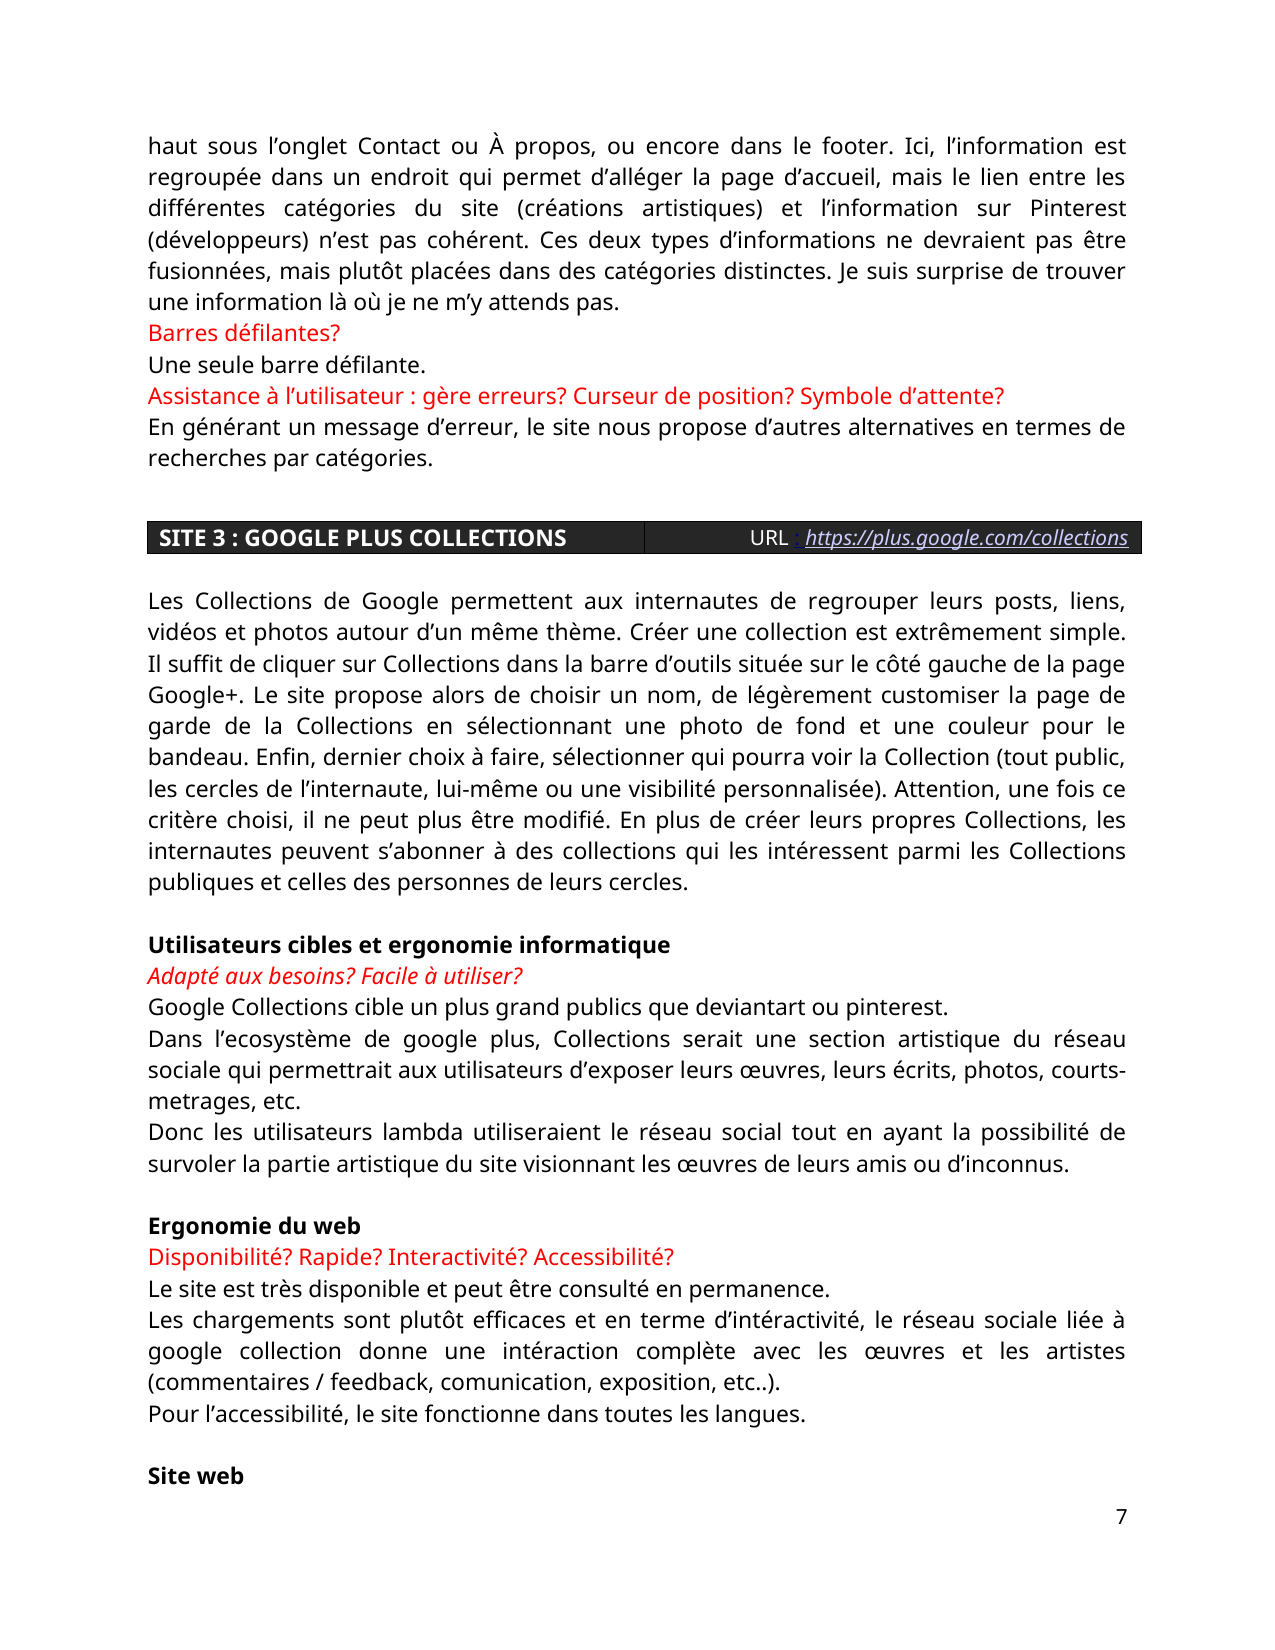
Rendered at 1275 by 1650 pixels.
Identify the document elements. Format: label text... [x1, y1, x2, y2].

text Utilisateurs cibles et ergonomie informatique [148, 929, 1127, 960]
text Une seule barre défilante. [148, 349, 1127, 380]
text Barres défilantes? [148, 317, 1127, 349]
text Site web [148, 1460, 1127, 1491]
table_header URL : https://plus.google.com/collections [645, 522, 1141, 553]
text Pour l’accessibilité, le site fonctionne dans toutes les langues. [148, 1398, 1127, 1429]
text Adapté aux besoins? Facile à utiliser? [148, 960, 1127, 991]
table_header SITE 3 : GOOGLE PLUS COLLECTIONS [148, 522, 644, 553]
text Les chargements sont plutôt efficaces et en terme d’intéractivité, le réseau sociale liée à google collection donne une intéraction complète avec les œuvres et les artistes (commentaires / feedback, comunication, exposition, etc..). [148, 1304, 1127, 1398]
text haut sous l’onglet Contact ou À propos, ou encore dans le footer. Ici, l’information est regroupée dans un endroit qui permet d’alléger la page d’accueil, mais le lien entre les différentes catégories du site (créations artistiques) et l’information sur Pinterest (développeurs) n’est pas cohérent. Ces deux types d’informations ne devraient pas être fusionnées, mais plutôt placées dans des catégories distinctes. Je suis surprise de trouver une information là où je ne m’y attends pas. [148, 130, 1127, 317]
text Disponibilité? Rapide? Interactivité? Accessibilité? [148, 1241, 1127, 1273]
text Les Collections de Google permettent aux internautes de regrouper leurs posts, liens, vidéos et photos autour d’un même thème. Créer une collection est extrêmement simple. Il suffit de cliquer sur Collections dans la barre d’outils située sur le côté gauche de la page Google+. Le site propose alors de choisir un nom, de légèrement customiser la page de garde de la Collections en sélectionnant une photo de fond et une couleur pour le bandeau. Enfin, dernier choix à faire, sélectionner qui pourra voir la Collection (tout public, les cercles de l’internaute, lui-même ou une visibilité personnalisée). Attention, une fois ce critère choisi, il ne peut plus être modifié. En plus de créer leurs propres Collections, les internautes peuvent s’abonner à des collections qui les intéressent parmi les Collections publiques et celles des personnes de leurs cercles. [148, 585, 1127, 898]
text En générant un message d’erreur, le site nous propose d’autres alternatives en termes de recherches par catégories. [148, 411, 1127, 474]
text Donc les utilisateurs lambda utiliseraient le réseau social tout en ayant la possibilité de survoler la partie artistique du site visionnant les œuvres de leurs amis ou d’inconnus. [148, 1116, 1127, 1179]
text Dans l’ecosystème de google plus, Collections serait une section artistique du réseau sociale qui permettrait aux utilisateurs d’exposer leurs œuvres, leurs écrits, photos, courts-metrages, etc. [148, 1023, 1127, 1116]
text Le site est très disponible et peut être consulté en permanence. [148, 1273, 1127, 1304]
text Assistance à l’utilisateur : gère erreurs? Curseur de position? Symbole d’attente? [148, 380, 1127, 411]
text Ergonomie du web [148, 1210, 1127, 1241]
text Google Collections cible un plus grand publics que deviantart ou pinterest. [148, 991, 1127, 1023]
